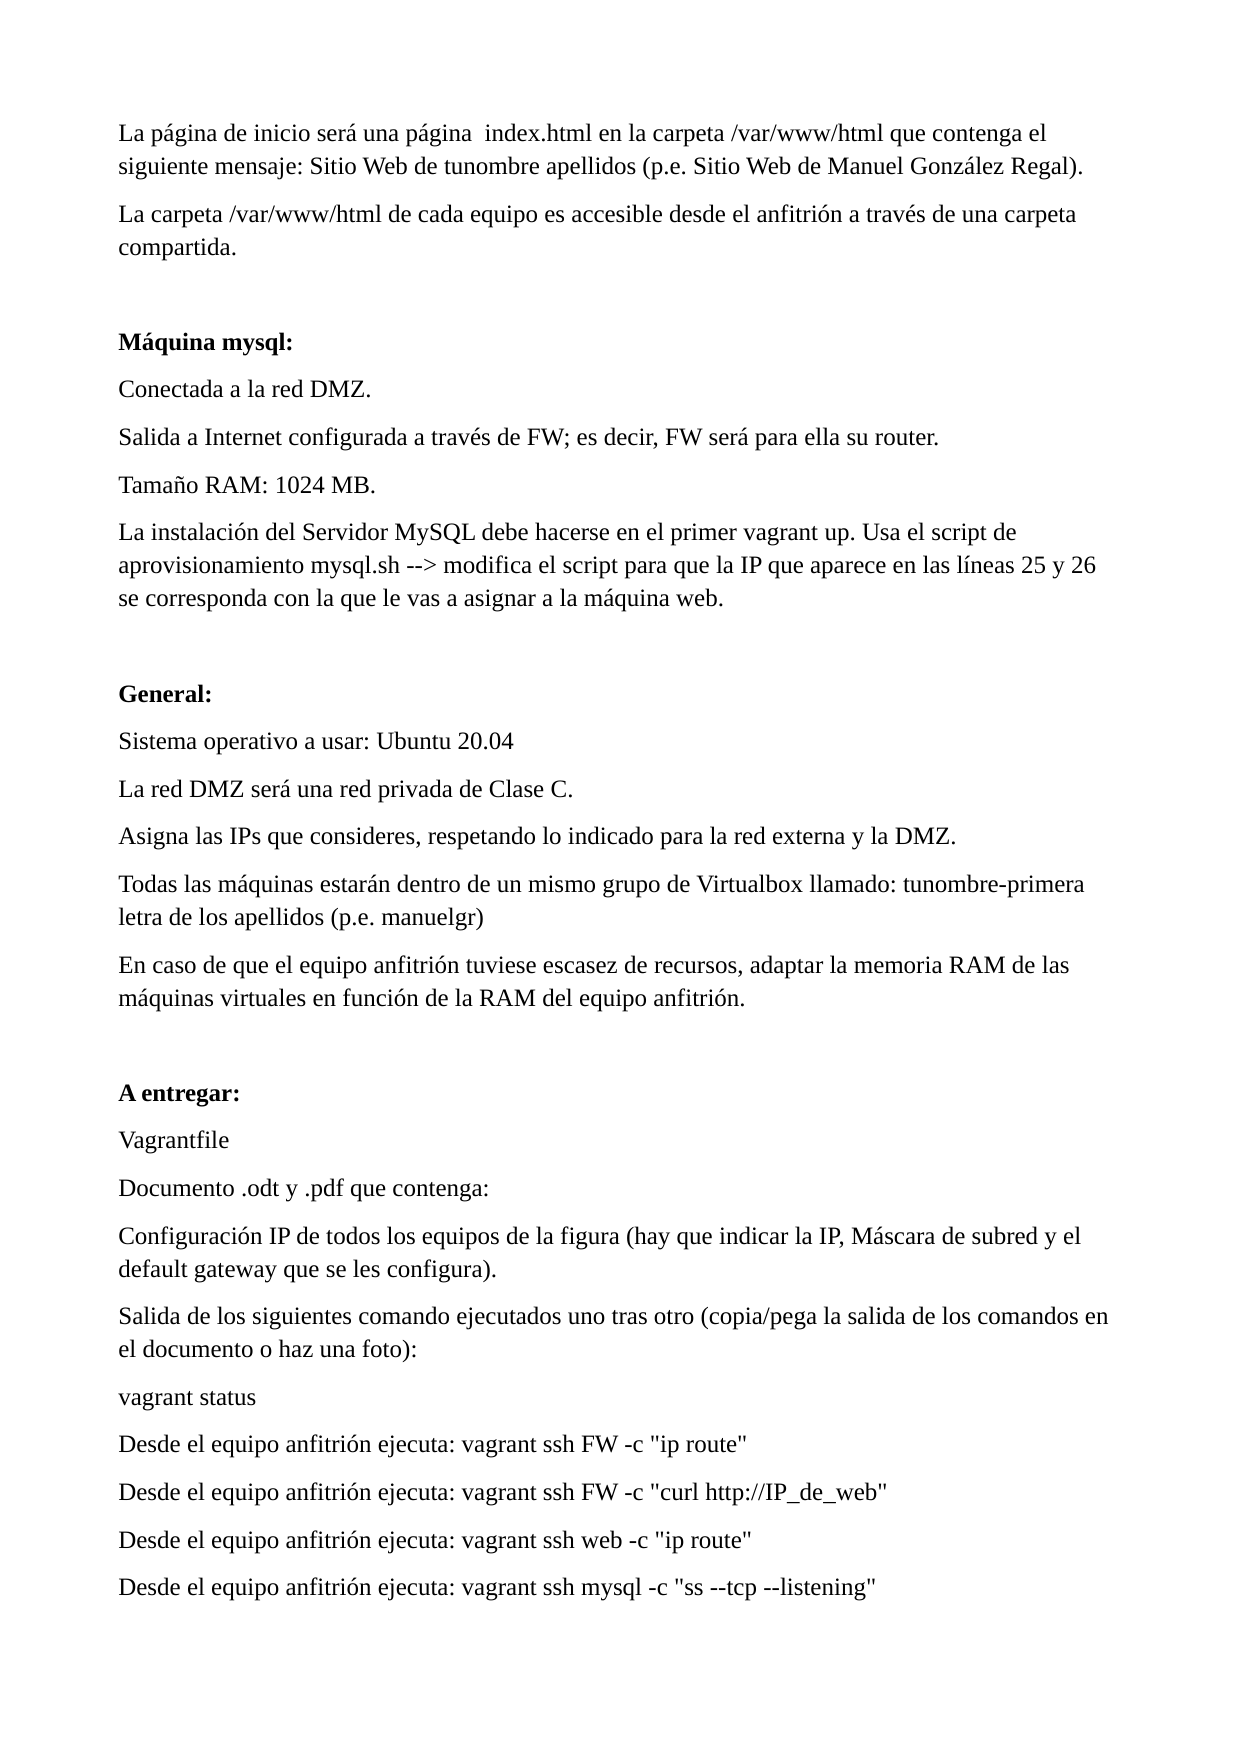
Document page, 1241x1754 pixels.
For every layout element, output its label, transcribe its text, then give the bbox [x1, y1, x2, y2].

text General: [118, 679, 1122, 707]
text Desde el equipo anfitrión ejecuta: vagrant ssh web -c "ip route" [118, 1525, 1122, 1553]
text Asigna las IPs que consideres, respetando lo indicado para la red externa y la DMZ. [118, 821, 1122, 850]
text Documento .odt y .pdf que contenga: [118, 1173, 1122, 1202]
text Salida a Internet configurada a través de FW; es decir, FW será para ella su router. [118, 422, 1122, 451]
text Vagrantfile [118, 1126, 1122, 1154]
text La página de inicio será una página index.html en la carpeta /var/www/html que contenga el siguiente mensaje: Sitio Web de tunombre apellidos (p.e. Sitio Web de Manuel González Regal). [118, 118, 1122, 180]
text Sistema operativo a usar: Ubuntu 20.04 [118, 726, 1122, 755]
text Tamaño RAM: 1024 MB. [118, 470, 1122, 498]
text Desde el equipo anfitrión ejecuta: vagrant ssh FW -c "curl http://IP_de_web" [118, 1477, 1122, 1506]
text La carpeta /var/www/html de cada equipo es accesible desde el anfitrión a través de una carpeta compartida. [118, 199, 1122, 261]
text A entregar: [118, 1078, 1122, 1107]
text vagrant status [118, 1382, 1122, 1411]
text Configuración IP de todos los equipos de la figura (hay que indicar la IP, Máscara de subred y el default gateway que se les configura). [118, 1221, 1122, 1282]
text La red DMZ será una red privada de Clase C. [118, 774, 1122, 803]
text Salida de los siguientes comando ejecutados uno tras otro (copia/pega la salida de los comandos en el documento o haz una foto): [118, 1301, 1122, 1363]
text Desde el equipo anfitrión ejecuta: vagrant ssh mysql -c "ss --tcp --listening" [118, 1572, 1122, 1601]
text Conectada a la red DMZ. [118, 374, 1122, 403]
text Máquina mysql: [118, 327, 1122, 356]
text Desde el equipo anfitrión ejecuta: vagrant ssh FW -c "ip route" [118, 1429, 1122, 1458]
text En caso de que el equipo anfitrión tuviese escasez de recursos, adaptar la memoria RAM de las máquinas virtuales en función de la RAM del equipo anfitrión. [118, 950, 1122, 1011]
text La instalación del Servidor MySQL debe hacerse en el primer vagrant up. Usa el script de aprovisionamiento mysql.sh --> modifica el script para que la IP que aparece en las líneas 25 y 26 se corresponda con la que le vas a asignar a la máquina web. [118, 517, 1122, 612]
text Todas las máquinas estarán dentro de un mismo grupo de Virtualbox llamado: tunombre-primera letra de los apellidos (p.e. manuelgr) [118, 869, 1122, 931]
